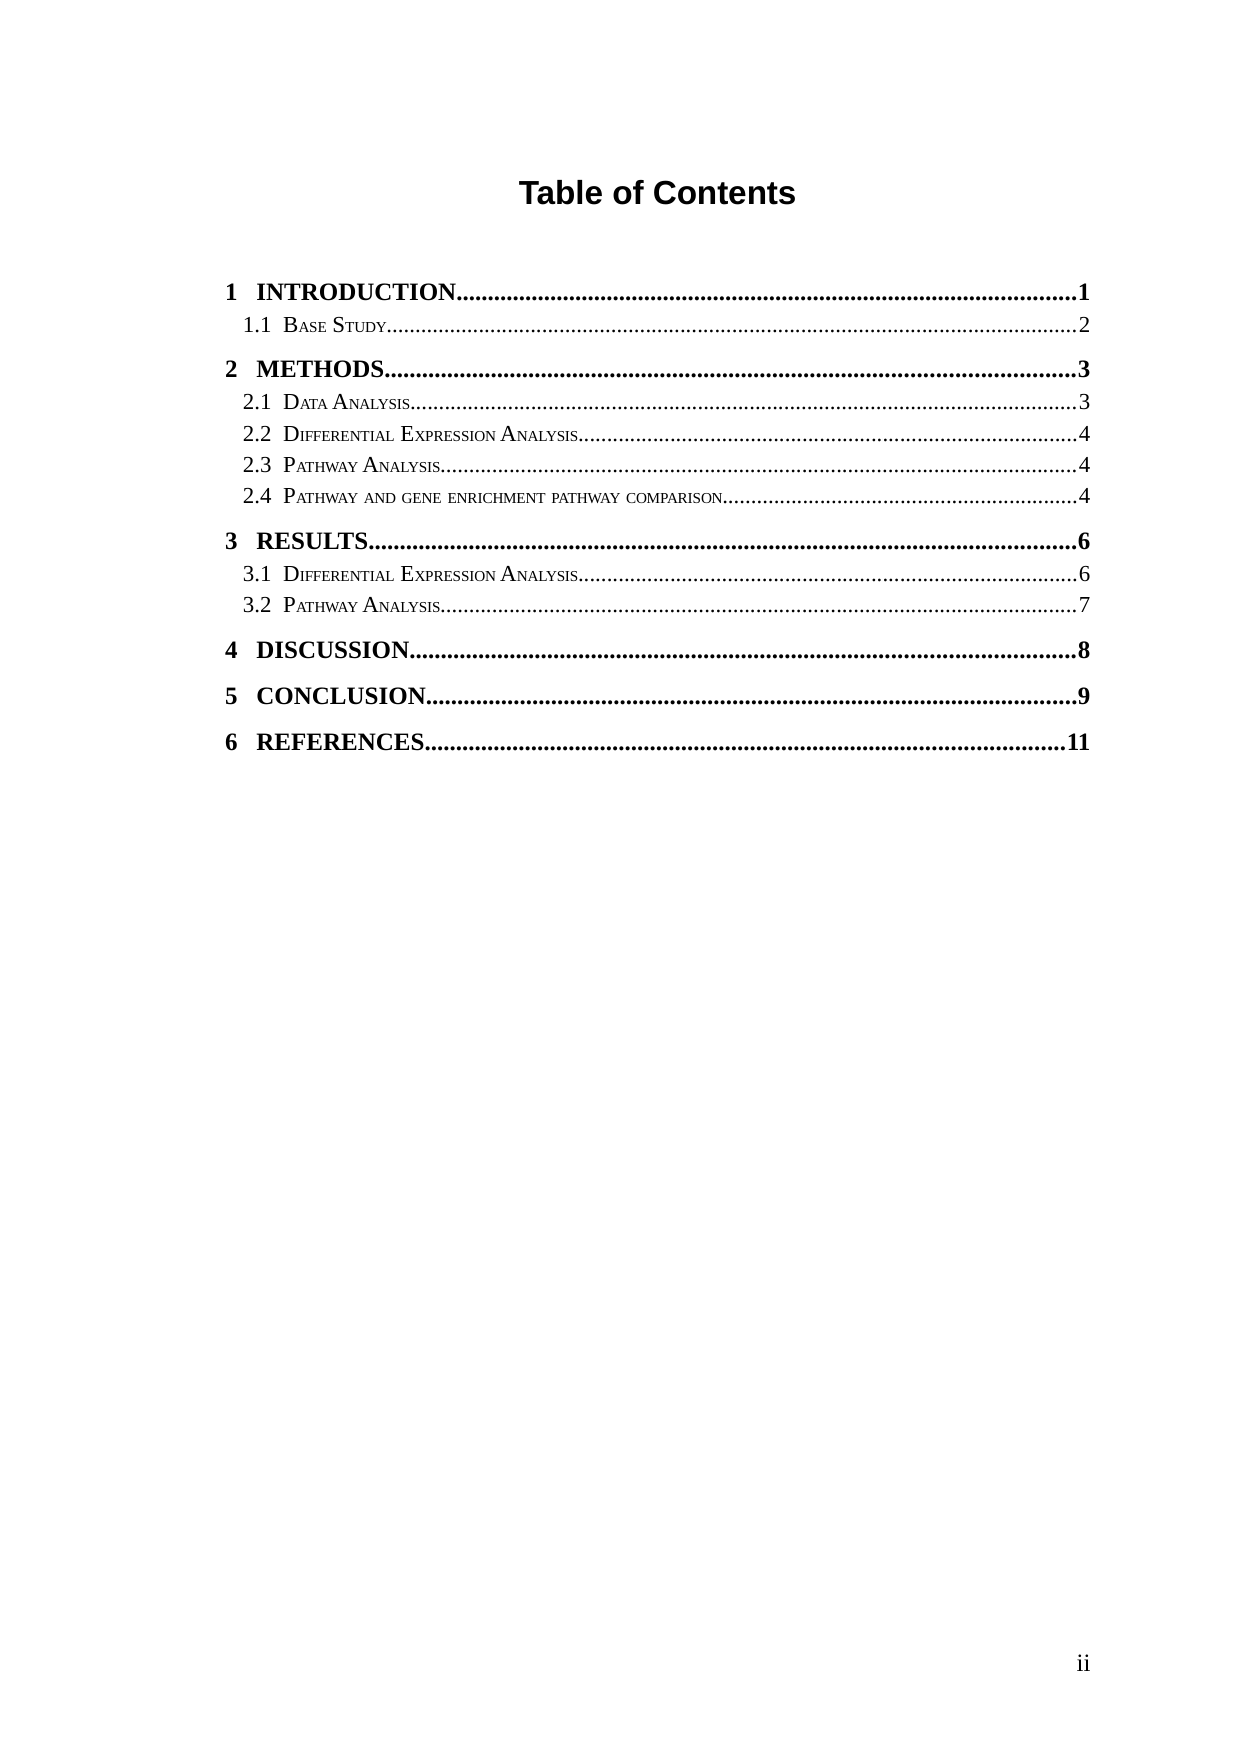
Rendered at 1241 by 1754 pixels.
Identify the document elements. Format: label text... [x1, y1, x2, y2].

text 1 Introduction 1 [225, 278, 1090, 306]
text 3.1 Differential Expression Analysis 6 [243, 561, 1090, 586]
subtitle Table of Contents [225, 175, 1090, 212]
text 2.4 Pathway and gene enrichment pathway comparison 4 [243, 483, 1090, 509]
text 3 Results 6 [225, 527, 1090, 555]
text 5 Conclusion 9 [225, 682, 1090, 710]
text 2 Methods 3 [225, 355, 1090, 383]
text 2.2 Differential Expression Analysis 4 [243, 421, 1090, 446]
text 6 References 11 [225, 728, 1090, 756]
text 3.2 Pathway Analysis 7 [243, 592, 1090, 618]
text 4 Discussion 8 [225, 636, 1090, 664]
text 1.1 Base Study 2 [243, 312, 1090, 337]
text 2.3 Pathway Analysis 4 [243, 452, 1090, 477]
text 2.1 Data Analysis 3 [243, 389, 1090, 414]
